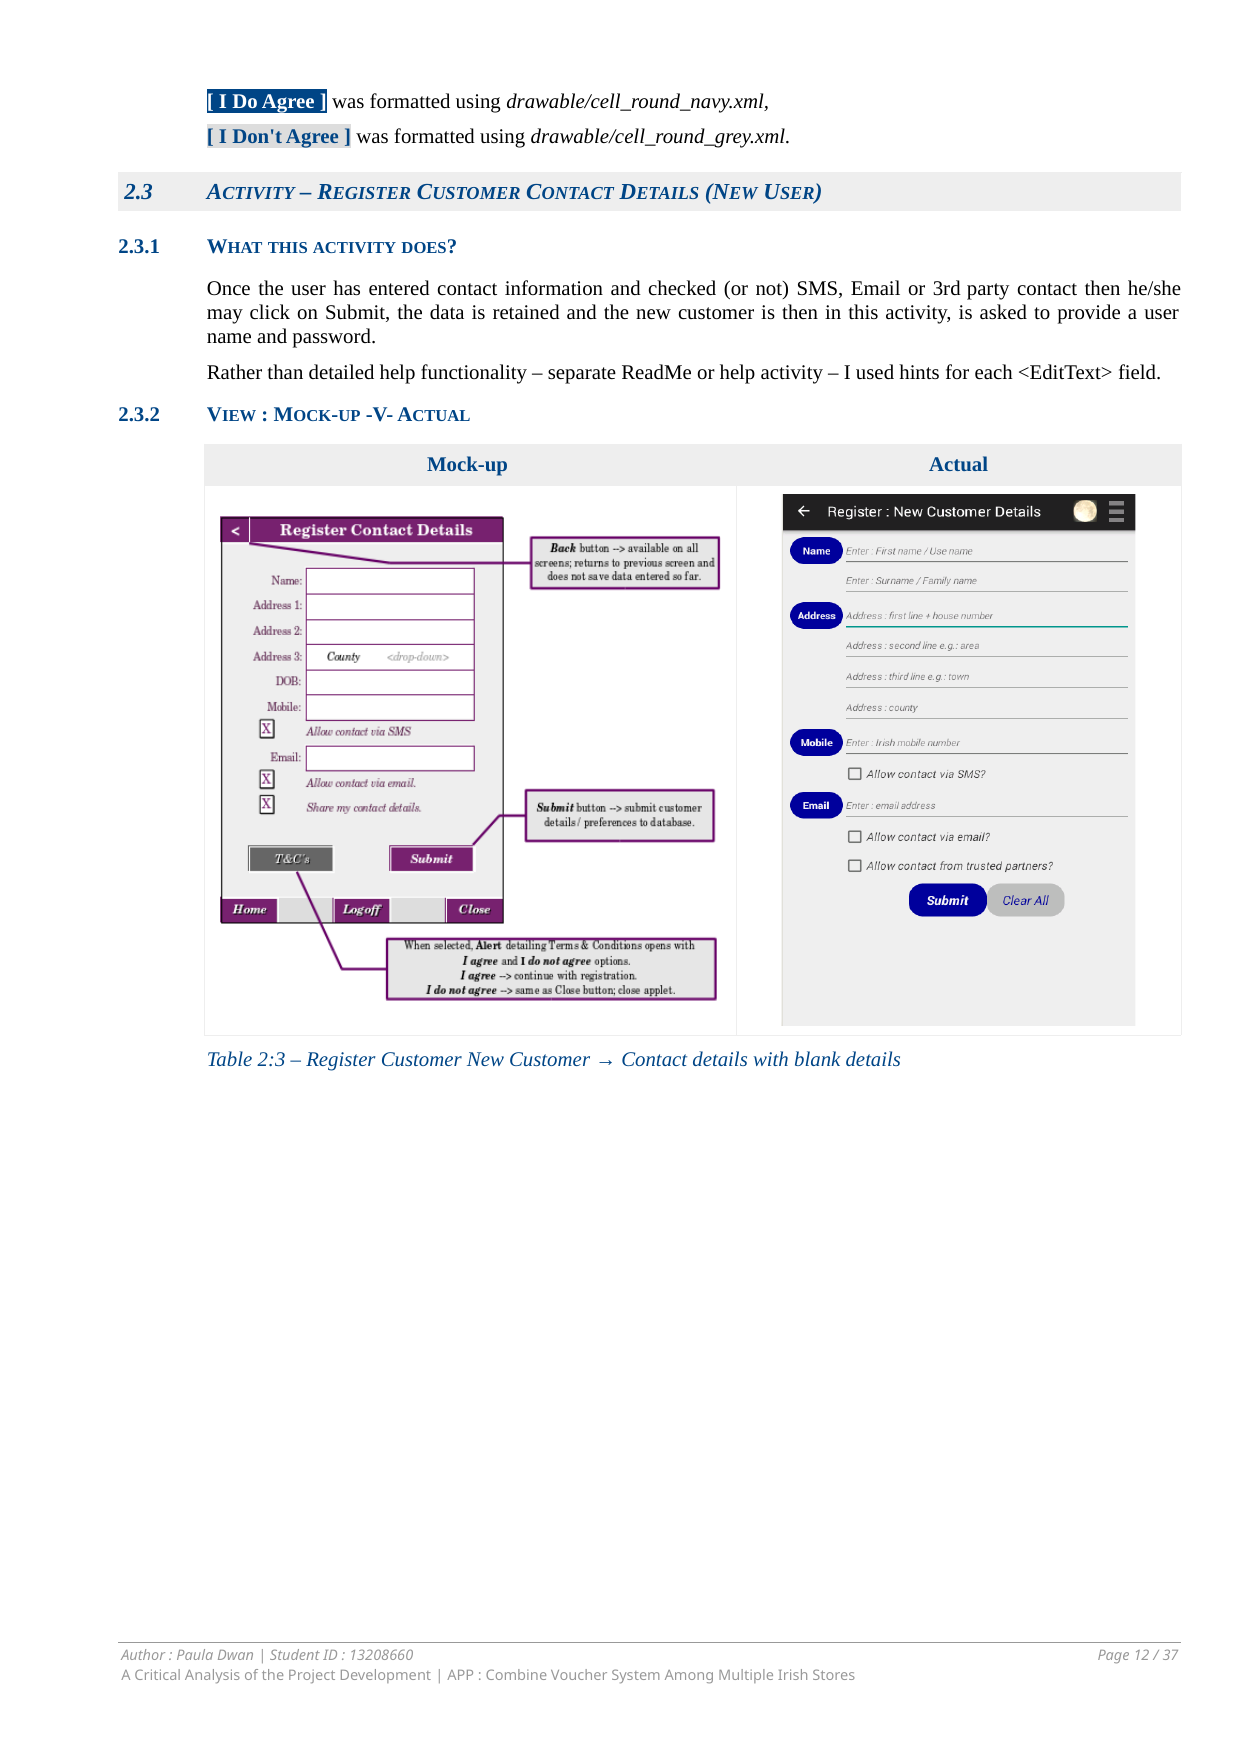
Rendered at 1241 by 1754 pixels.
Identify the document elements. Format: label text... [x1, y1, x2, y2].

table_cell [737, 486, 1181, 1034]
table_cell [205, 486, 736, 1034]
picture [218, 494, 721, 1003]
text [ I Don't Agree ] was formatted using drawable/cell_round_grey.xml. [207, 124, 1181, 148]
text Rather than detailed help functionality – separate ReadMe or help activity – I used hints for each <EditText> field. [207, 360, 1181, 384]
text Table 2:3 – Register Customer New Customer → Contact details with blank details [207, 1047, 1181, 1071]
subtitle Activity – Register Customer Contact Details (New User) [118, 172, 1181, 211]
text Once the user has entered contact information and checked (or not) SMS, Email or 3rd party contact then he/she may click on Submit, the data is retained and the new customer is then in this activity, is asked to provide a user name and password. [207, 276, 1181, 348]
text [ I Do Agree ] was formatted using drawable/cell_round_navy.xml, [207, 88, 1181, 113]
subtitle View : Mock-up -V- Actual [118, 402, 1181, 426]
table_header Mock-up [205, 445, 736, 485]
subtitle What this activity does? [118, 234, 1181, 258]
picture [781, 494, 1136, 1026]
table_header Actual [737, 445, 1181, 485]
